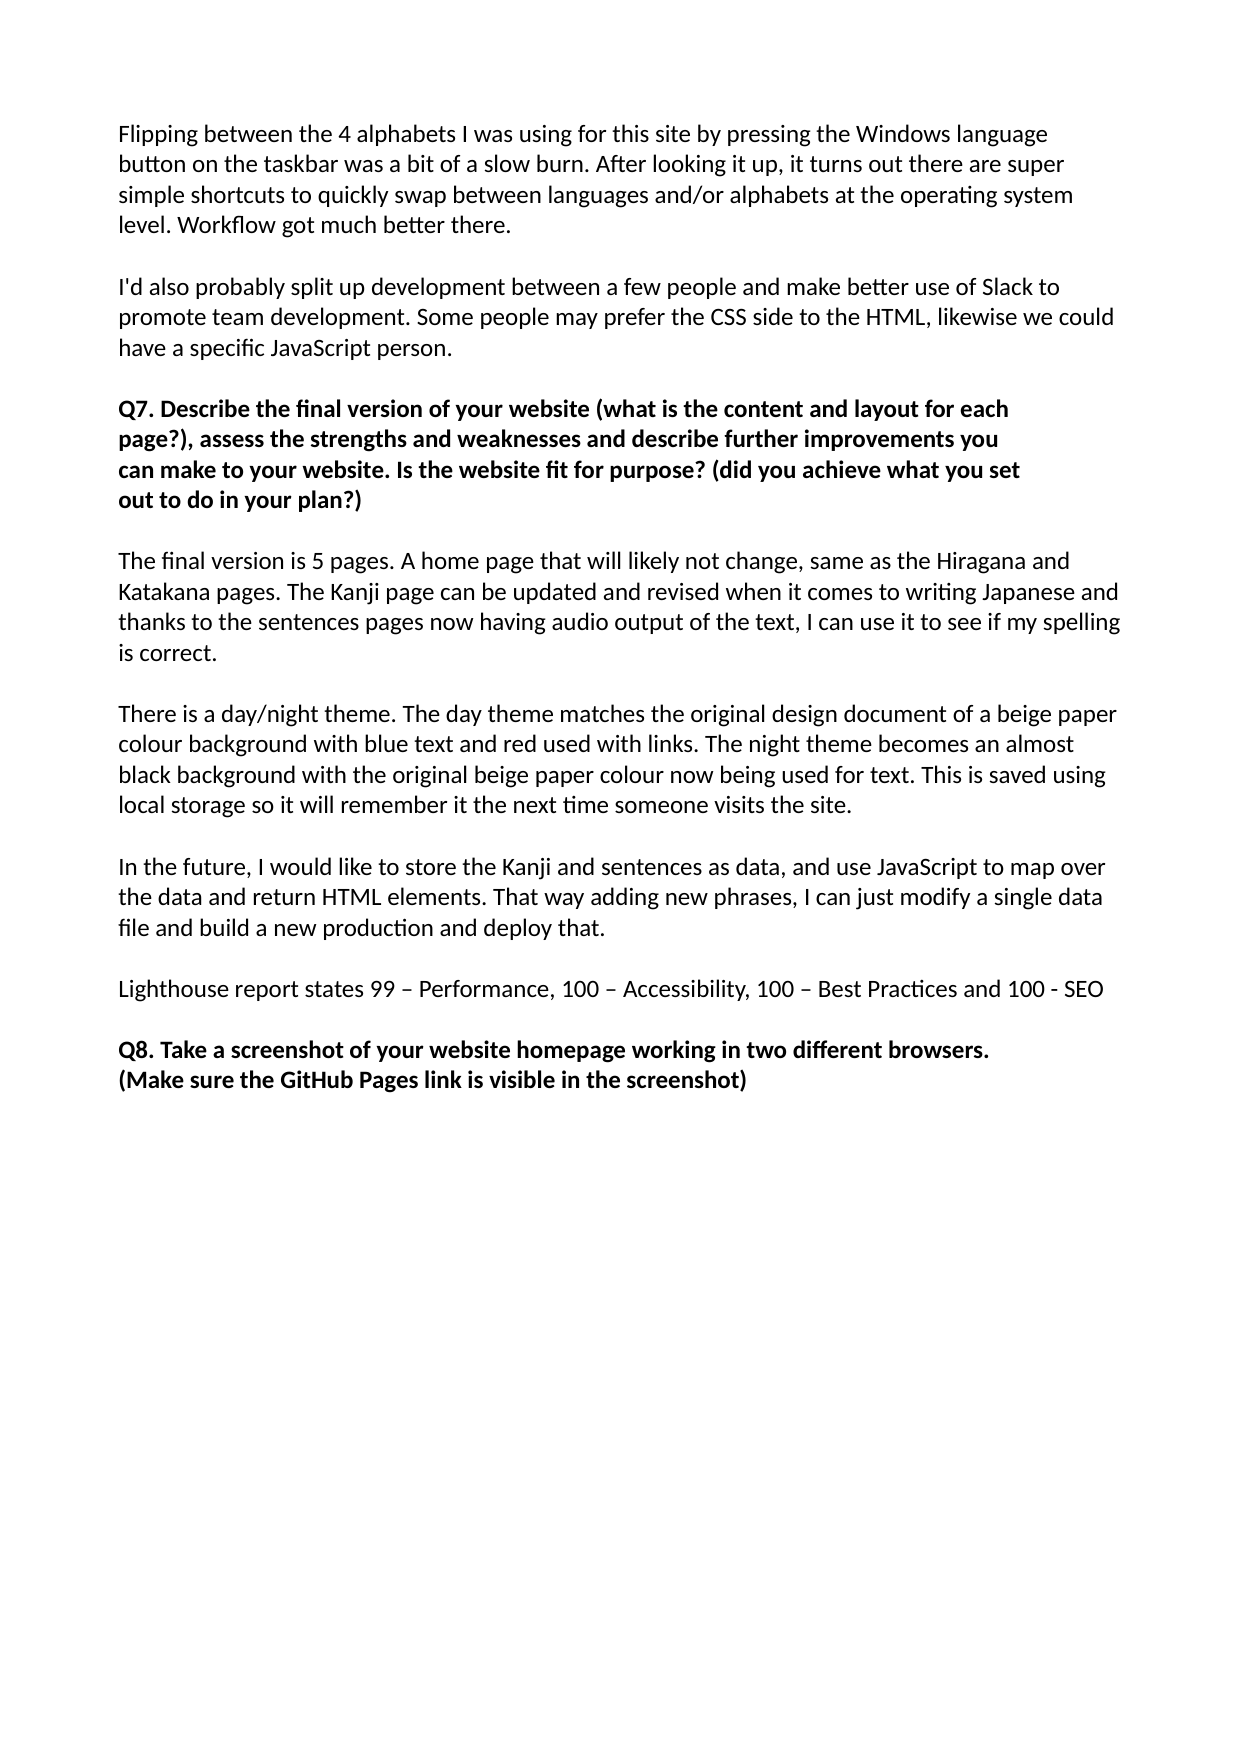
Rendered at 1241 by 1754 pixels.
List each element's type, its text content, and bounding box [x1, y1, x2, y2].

text I'd also probably split up development between a few people and make better use of Slack to promote team development. Some people may prefer the CSS side to the HTML, likewise we could have a specific JavaScript person. [118, 271, 1122, 362]
text Lighthouse report states 99 – Performance, 100 – Accessibility, 100 – Best Practices and 100 - SEO [118, 973, 1122, 1003]
text out to do in your plan?) [118, 484, 1122, 515]
text Q7. Describe the final version of your website (what is the content and layout for each [118, 393, 1122, 423]
text Q8. Take a screenshot of your website homepage working in two different browsers. [118, 1034, 1122, 1064]
text The final version is 5 pages. A home page that will likely not change, same as the Hiragana and Katakana pages. The Kanji page can be updated and revised when it comes to writing Japanese and thanks to the sentences pages now having audio output of the text, I can use it to see if my spelling is correct. [118, 545, 1122, 667]
text There is a day/night theme. The day theme matches the original design document of a beige paper colour background with blue text and red used with links. The night theme becomes an almost black background with the original beige paper colour now being used for text. This is saved using local storage so it will remember it the next time someone visits the site. [118, 698, 1122, 820]
text In the future, I would like to store the Kanji and sentences as data, and use JavaScript to map over the data and return HTML elements. That way adding new phrases, I can just modify a single data file and build a new production and deploy that. [118, 851, 1122, 942]
text page?), assess the strengths and weaknesses and describe further improvements you [118, 423, 1122, 454]
text can make to your website. Is the website fit for purpose? (did you achieve what you set [118, 454, 1122, 484]
text Flipping between the 4 alphabets I was using for this site by pressing the Windows language button on the taskbar was a bit of a slow burn. After looking it up, it turns out there are super simple shortcuts to quickly swap between languages and/or alphabets at the operating system level. Workflow got much better there. [118, 118, 1122, 240]
text (Make sure the GitHub Pages link is visible in the screenshot) [118, 1064, 1122, 1095]
